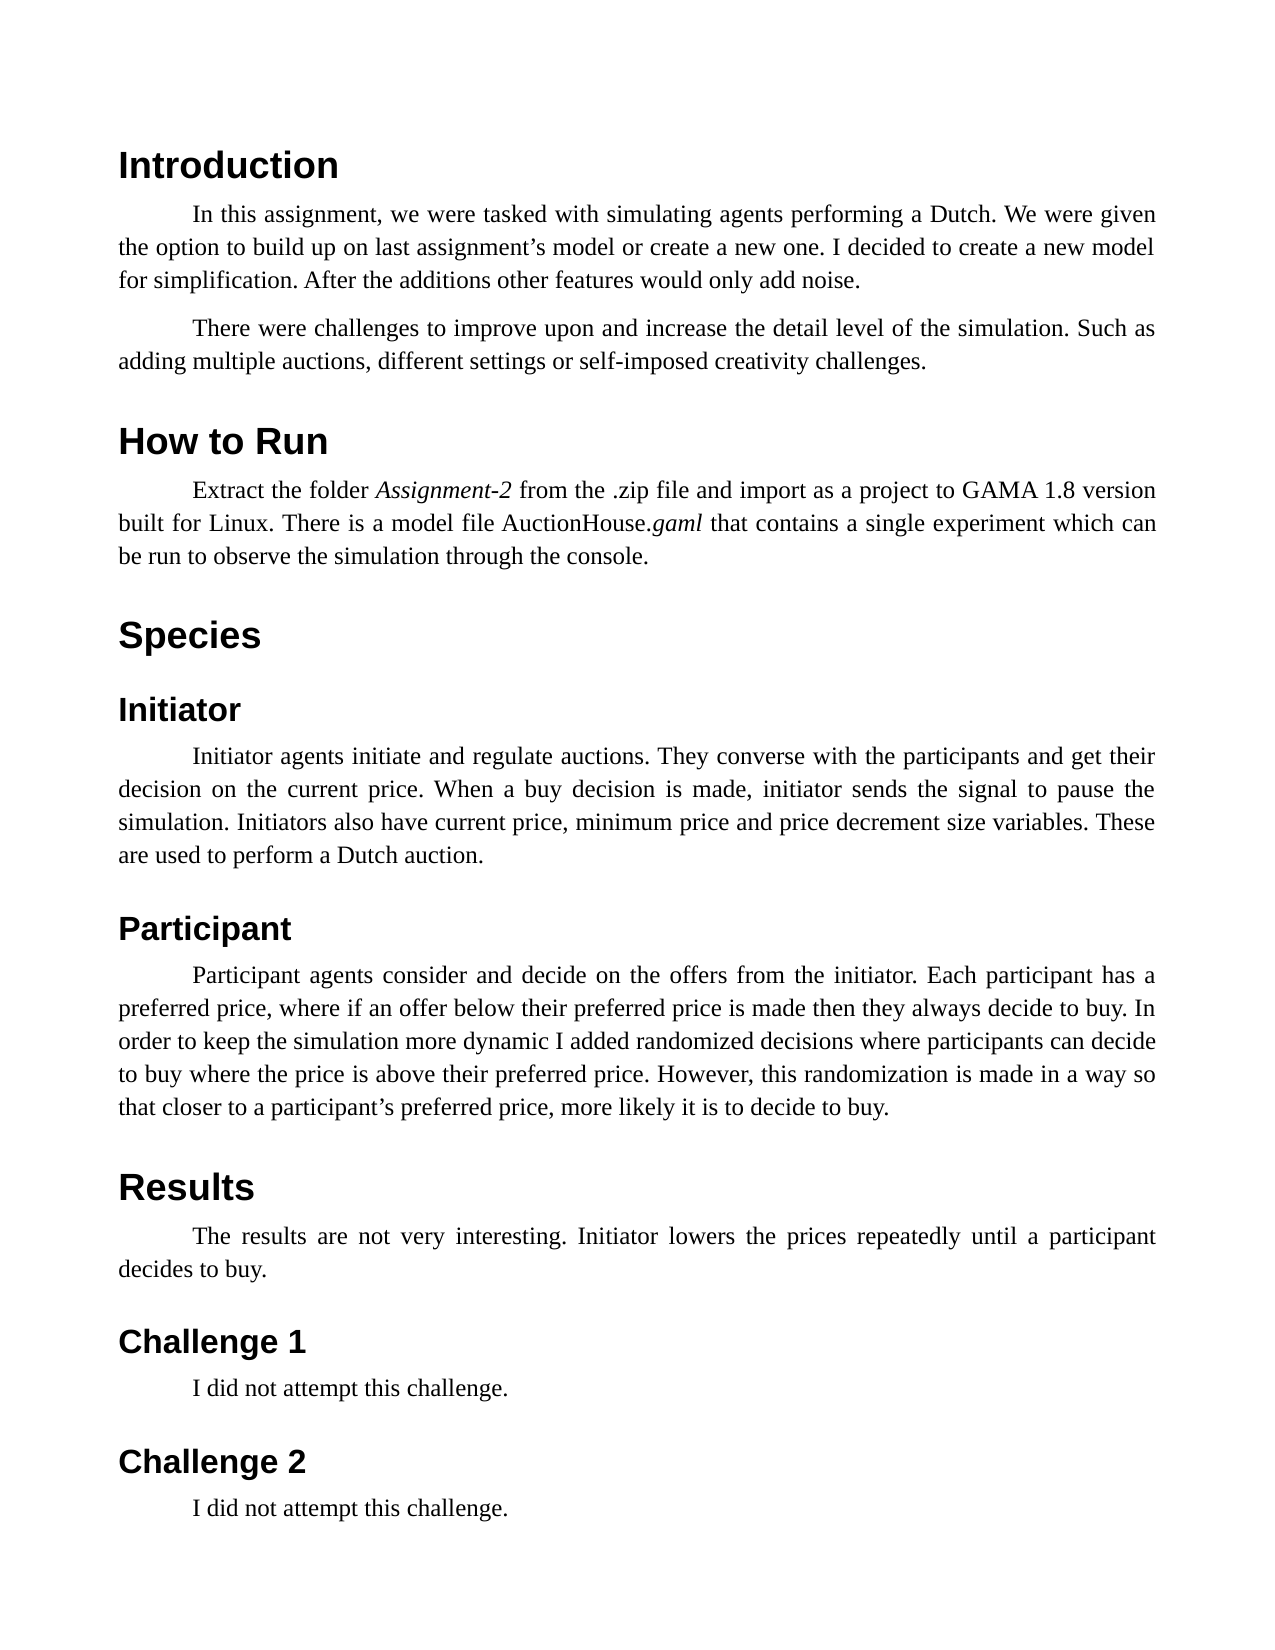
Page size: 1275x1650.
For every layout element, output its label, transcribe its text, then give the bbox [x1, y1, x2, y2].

subtitle Species [118, 613, 1157, 657]
text In this assignment, we were tasked with simulating agents performing a Dutch. We were given the option to build up on last assignment’s model or create a new one. I decided to create a new model for simplification. After the additions other features would only add noise. [118, 199, 1157, 294]
text I did not attempt this challenge. [118, 1493, 1157, 1522]
subtitle Initiator [118, 690, 1157, 729]
subtitle Introduction [118, 143, 1157, 187]
subtitle How to Run [118, 418, 1157, 462]
text Initiator agents initiate and regulate auctions. They converse with the participants and get their decision on the current price. When a buy decision is made, initiator sends the signal to pause the simulation. Initiators also have current price, minimum price and price decrement size variables. These are used to perform a Dutch auction. [118, 741, 1157, 869]
text There were challenges to improve upon and increase the detail level of the simulation. Such as adding multiple auctions, different settings or self-imposed creativity challenges. [118, 313, 1157, 375]
text Participant agents consider and decide on the offers from the initiator. Each participant has a preferred price, where if an offer below their preferred price is made then they always decide to buy. In order to keep the simulation more dynamic I added randomized decisions where participants can decide to buy where the price is above their preferred price. However, this randomization is made in a way so that closer to a participant’s preferred price, more likely it is to decide to buy. [118, 960, 1157, 1121]
subtitle Challenge 1 [118, 1322, 1157, 1361]
text The results are not very interesting. Initiator lowers the prices repeatedly until a participant decides to buy. [118, 1221, 1157, 1283]
subtitle Results [118, 1165, 1157, 1208]
subtitle Participant [118, 909, 1157, 948]
subtitle Challenge 2 [118, 1442, 1157, 1481]
text I did not attempt this challenge. [118, 1373, 1157, 1402]
text Extract the folder Assignment-2 from the .zip file and import as a project to GAMA 1.8 version built for Linux. There is a model file AuctionHouse.gaml that contains a single experiment which can be run to observe the simulation through the console. [118, 475, 1157, 569]
